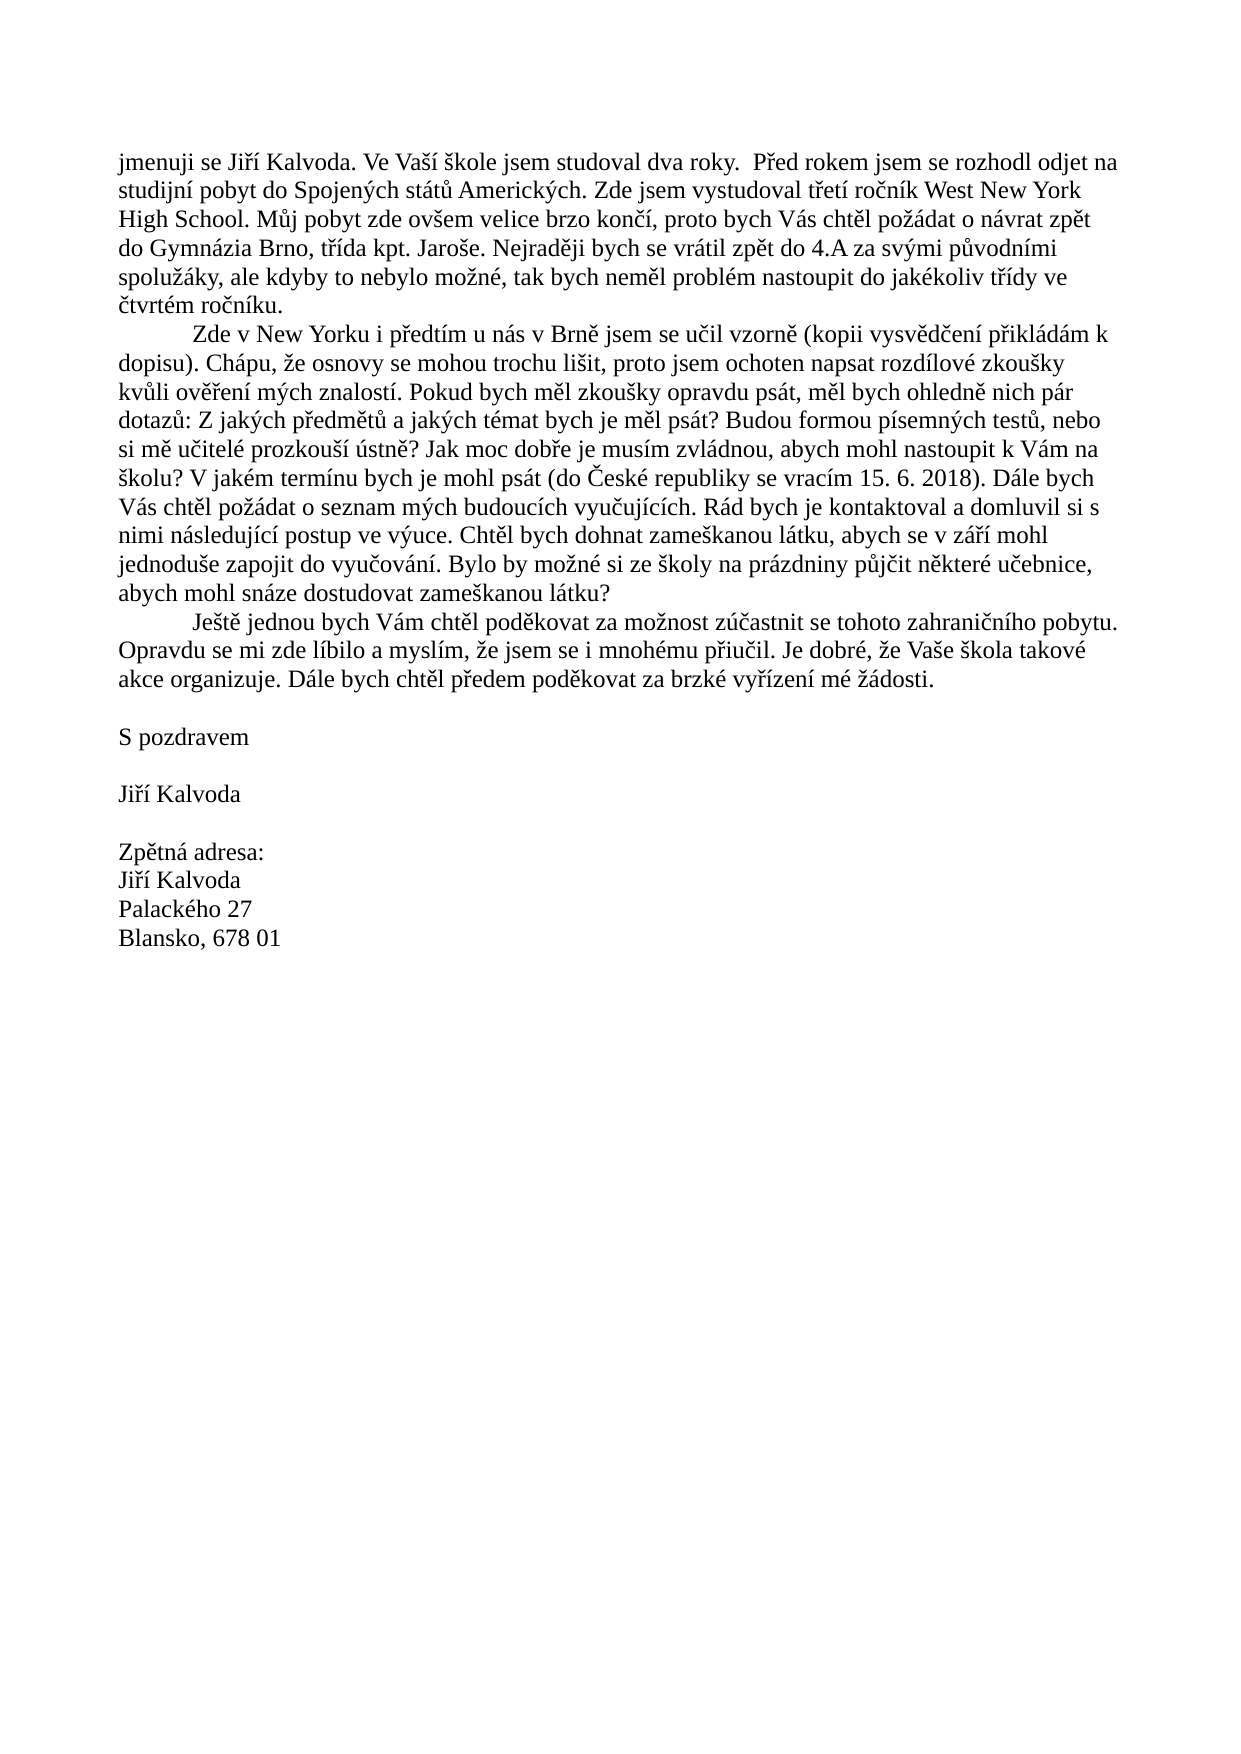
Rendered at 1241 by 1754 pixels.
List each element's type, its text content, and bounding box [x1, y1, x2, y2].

text Blansko, 678 01 [118, 923, 1122, 952]
text Palackého 27 [118, 894, 1122, 923]
text S pozdravem [118, 722, 1122, 751]
text Jiří Kalvoda [118, 779, 1122, 808]
text Zpětná adresa: [118, 837, 1122, 866]
text Ještě jednou bych Vám chtěl poděkovat za možnost zúčastnit se tohoto zahraničního pobytu. Opravdu se mi zde líbilo a myslím, že jsem se i mnohému přiučil. Je dobré, že Vaše škola takové akce organizuje. Dále bych chtěl předem poděkovat za brzké vyřízení mé žádosti. [118, 607, 1122, 693]
text Jiří Kalvoda [118, 866, 1122, 894]
text Zde v New Yorku i předtím u nás v Brně jsem se učil vzorně (kopii vysvědčení přikládám k dopisu). Chápu, že osnovy se mohou trochu lišit, proto jsem ochoten napsat rozdílové zkoušky kvůli ověření mých znalostí. Pokud bych měl zkoušky opravdu psát, měl bych ohledně nich pár dotazů: Z jakých předmětů a jakých témat bych je měl psát? Budou formou písemných testů, nebo si mě učitelé prozkouší ústně? Jak moc dobře je musím zvládnou, abych mohl nastoupit k Vám na školu? V jakém termínu bych je mohl psát (do České republiky se vracím 15. 6. 2018). Dále bych Vás chtěl požádat o seznam mých budoucích vyučujících. Rád bych je kontaktoval a domluvil si s nimi následující postup ve výuce. Chtěl bych dohnat zameškanou látku, abych se v září mohl jednoduše zapojit do vyučování. Bylo by možné si ze školy na prázdniny půjčit některé učebnice, abych mohl snáze dostudovat zameškanou látku? [118, 319, 1122, 607]
text jmenuji se Jiří Kalvoda. Ve Vaší škole jsem studoval dva roky. Před rokem jsem se rozhodl odjet na studijní pobyt do Spojených států Amerických. Zde jsem vystudoval třetí ročník West New York High School. Můj pobyt zde ovšem velice brzo končí, proto bych Vás chtěl požádat o návrat zpět do Gymnázia Brno, třída kpt. Jaroše. Nejraději bych se vrátil zpět do 4.A za svými původními spolužáky, ale kdyby to nebylo možné, tak bych neměl problém nastoupit do jakékoliv třídy ve čtvrtém ročníku. [118, 147, 1122, 319]
